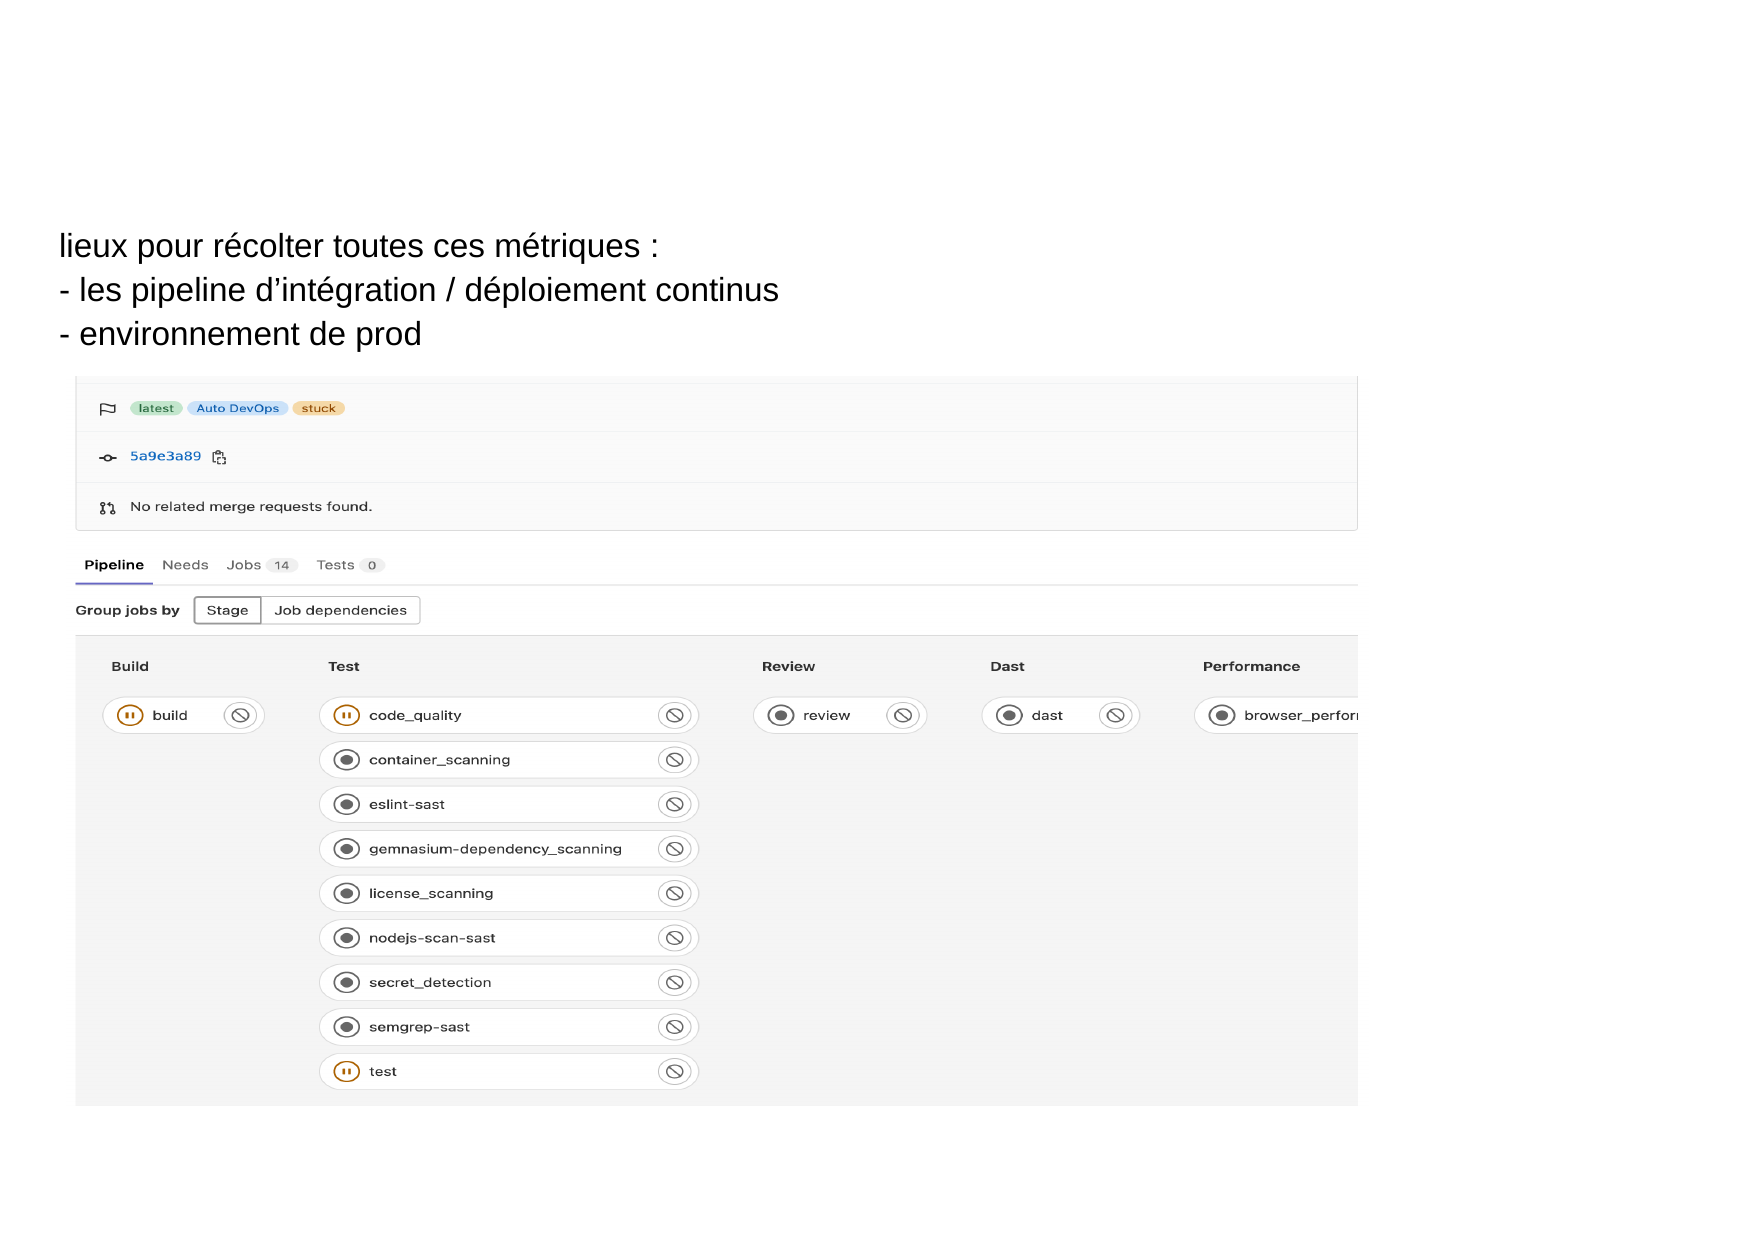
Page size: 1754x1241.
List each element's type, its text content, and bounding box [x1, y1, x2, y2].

text - les pipeline d’intégration / déploiement continus [59, 270, 1695, 309]
picture [66, 376, 1370, 1106]
text - environnement de prod [59, 314, 1695, 353]
text lieux pour récolter toutes ces métriques : [59, 226, 1695, 264]
